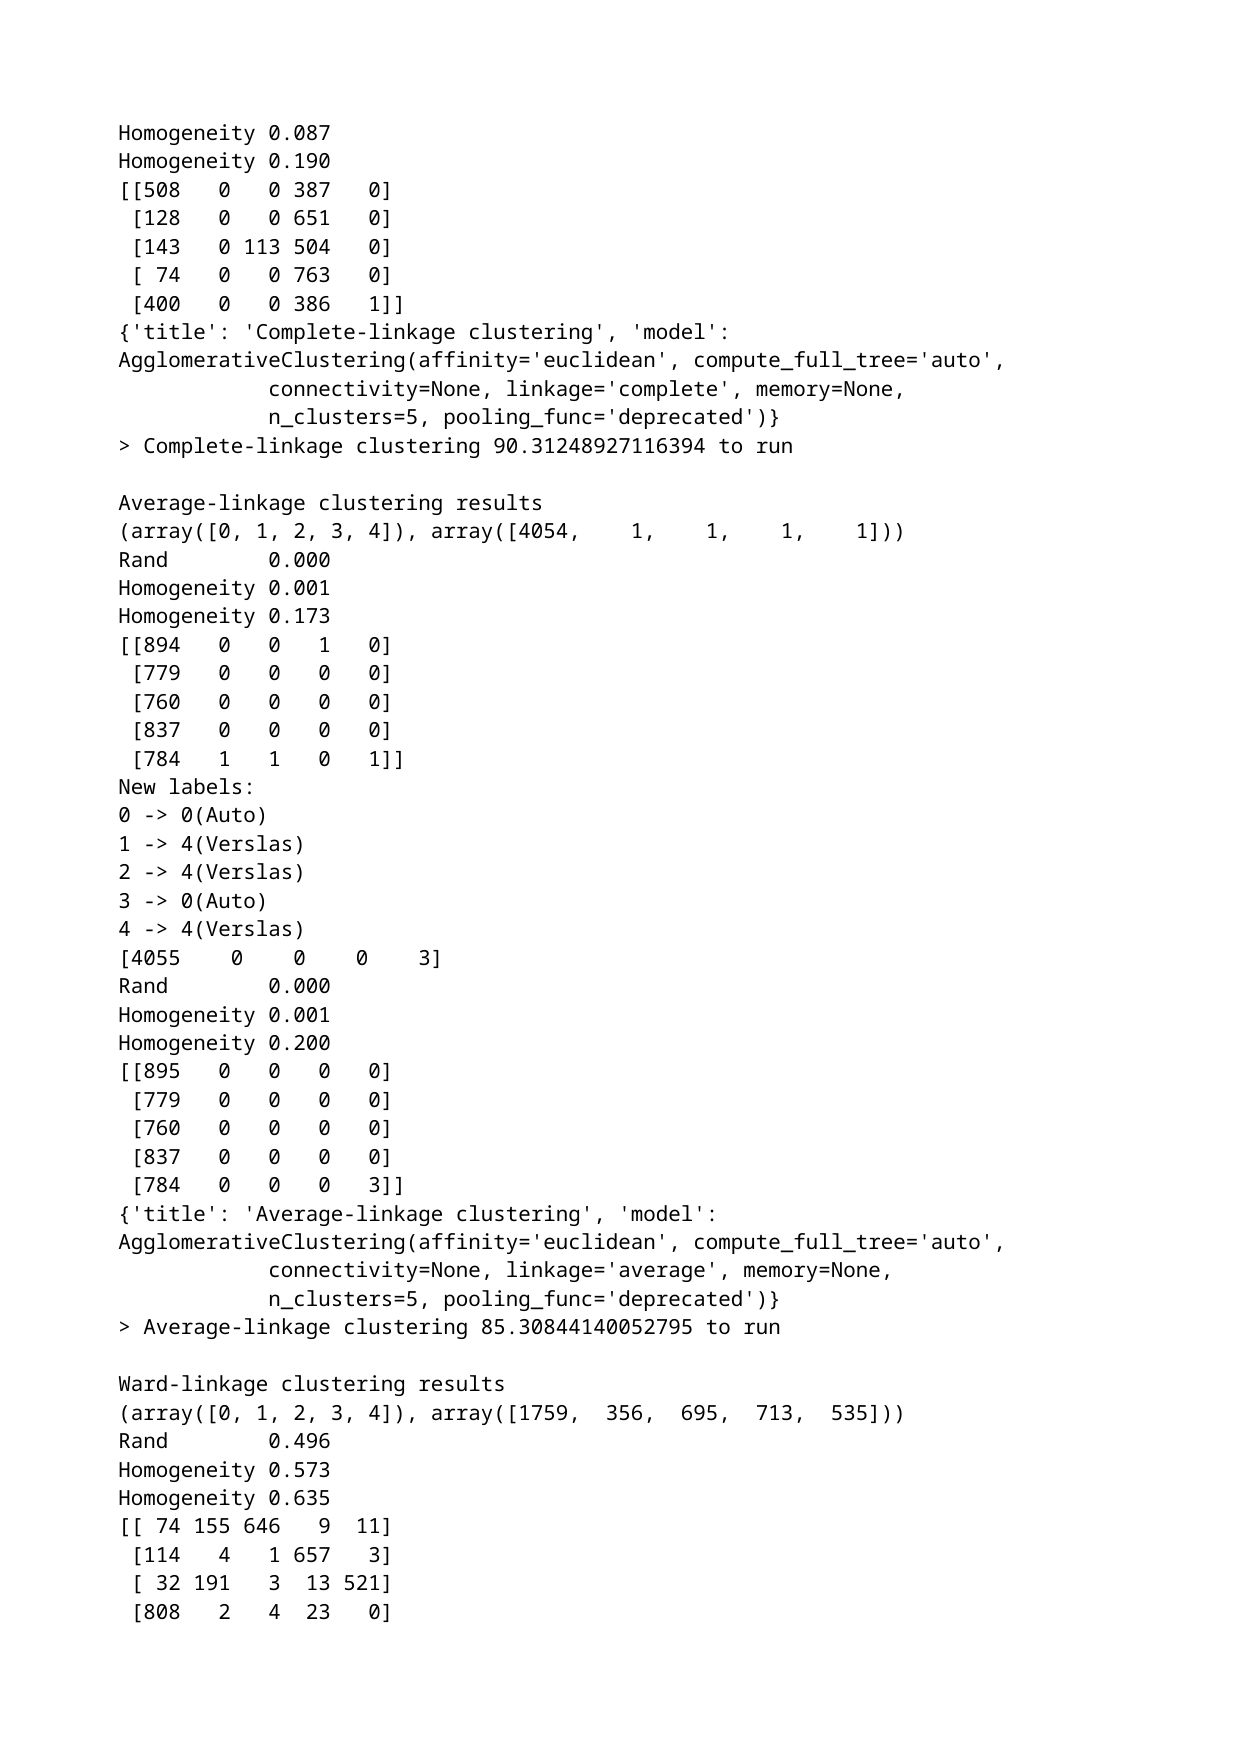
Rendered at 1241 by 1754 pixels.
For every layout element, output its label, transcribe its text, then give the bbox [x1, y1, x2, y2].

text > Complete-linkage clustering 90.31248927116394 to run [118, 431, 1122, 459]
text [ 32 191 3 13 521] [118, 1568, 1122, 1597]
text n_clusters=5, pooling_func='deprecated')} [118, 1284, 1122, 1312]
text [143 0 113 504 0] [118, 232, 1122, 260]
text Rand 0.000 [118, 545, 1122, 573]
text [779 0 0 0 0] [118, 1085, 1122, 1113]
text n_clusters=5, pooling_func='deprecated')} [118, 402, 1122, 431]
text [808 2 4 23 0] [118, 1597, 1122, 1625]
text Homogeneity 0.200 [118, 1028, 1122, 1057]
text [760 0 0 0 0] [118, 1113, 1122, 1142]
text [784 1 1 0 1]] [118, 744, 1122, 772]
text 2 -> 4(Verslas) [118, 857, 1122, 886]
text [114 4 1 657 3] [118, 1540, 1122, 1568]
text 3 -> 0(Auto) [118, 886, 1122, 914]
text Average-linkage clustering results [118, 488, 1122, 516]
text Rand 0.000 [118, 971, 1122, 1000]
text 1 -> 4(Verslas) [118, 829, 1122, 857]
text (array([0, 1, 2, 3, 4]), array([1759, 356, 695, 713, 535])) [118, 1398, 1122, 1426]
text {'title': 'Complete-linkage clustering', 'model': AgglomerativeClustering(affinity='euclidean', compute_full_tree='auto', [118, 317, 1122, 374]
text [[ 74 155 646 9 11] [118, 1512, 1122, 1540]
text Homogeneity 0.001 [118, 1000, 1122, 1028]
text Homogeneity 0.173 [118, 602, 1122, 630]
text Rand 0.496 [118, 1426, 1122, 1455]
text [ 74 0 0 763 0] [118, 260, 1122, 289]
text Homogeneity 0.087 [118, 118, 1122, 147]
text Homogeneity 0.190 [118, 147, 1122, 175]
text [779 0 0 0 0] [118, 658, 1122, 687]
text 4 -> 4(Verslas) [118, 914, 1122, 943]
text Homogeneity 0.635 [118, 1483, 1122, 1512]
text [837 0 0 0 0] [118, 715, 1122, 744]
text [[895 0 0 0 0] [118, 1057, 1122, 1085]
text [837 0 0 0 0] [118, 1142, 1122, 1170]
text New labels: [118, 772, 1122, 801]
text [128 0 0 651 0] [118, 203, 1122, 232]
text Ward-linkage clustering results [118, 1369, 1122, 1398]
text Homogeneity 0.001 [118, 573, 1122, 602]
text 0 -> 0(Auto) [118, 801, 1122, 829]
text {'title': 'Average-linkage clustering', 'model': AgglomerativeClustering(affinity='euclidean', compute_full_tree='auto', [118, 1199, 1122, 1256]
text Homogeneity 0.573 [118, 1455, 1122, 1483]
text > Average-linkage clustering 85.30844140052795 to run [118, 1312, 1122, 1341]
text [[508 0 0 387 0] [118, 175, 1122, 203]
text connectivity=None, linkage='average', memory=None, [118, 1256, 1122, 1284]
text connectivity=None, linkage='complete', memory=None, [118, 374, 1122, 402]
text [[894 0 0 1 0] [118, 630, 1122, 658]
text (array([0, 1, 2, 3, 4]), array([4054, 1, 1, 1, 1])) [118, 516, 1122, 545]
text [400 0 0 386 1]] [118, 289, 1122, 317]
text [784 0 0 0 3]] [118, 1170, 1122, 1199]
text [760 0 0 0 0] [118, 687, 1122, 715]
text [4055 0 0 0 3] [118, 943, 1122, 971]
